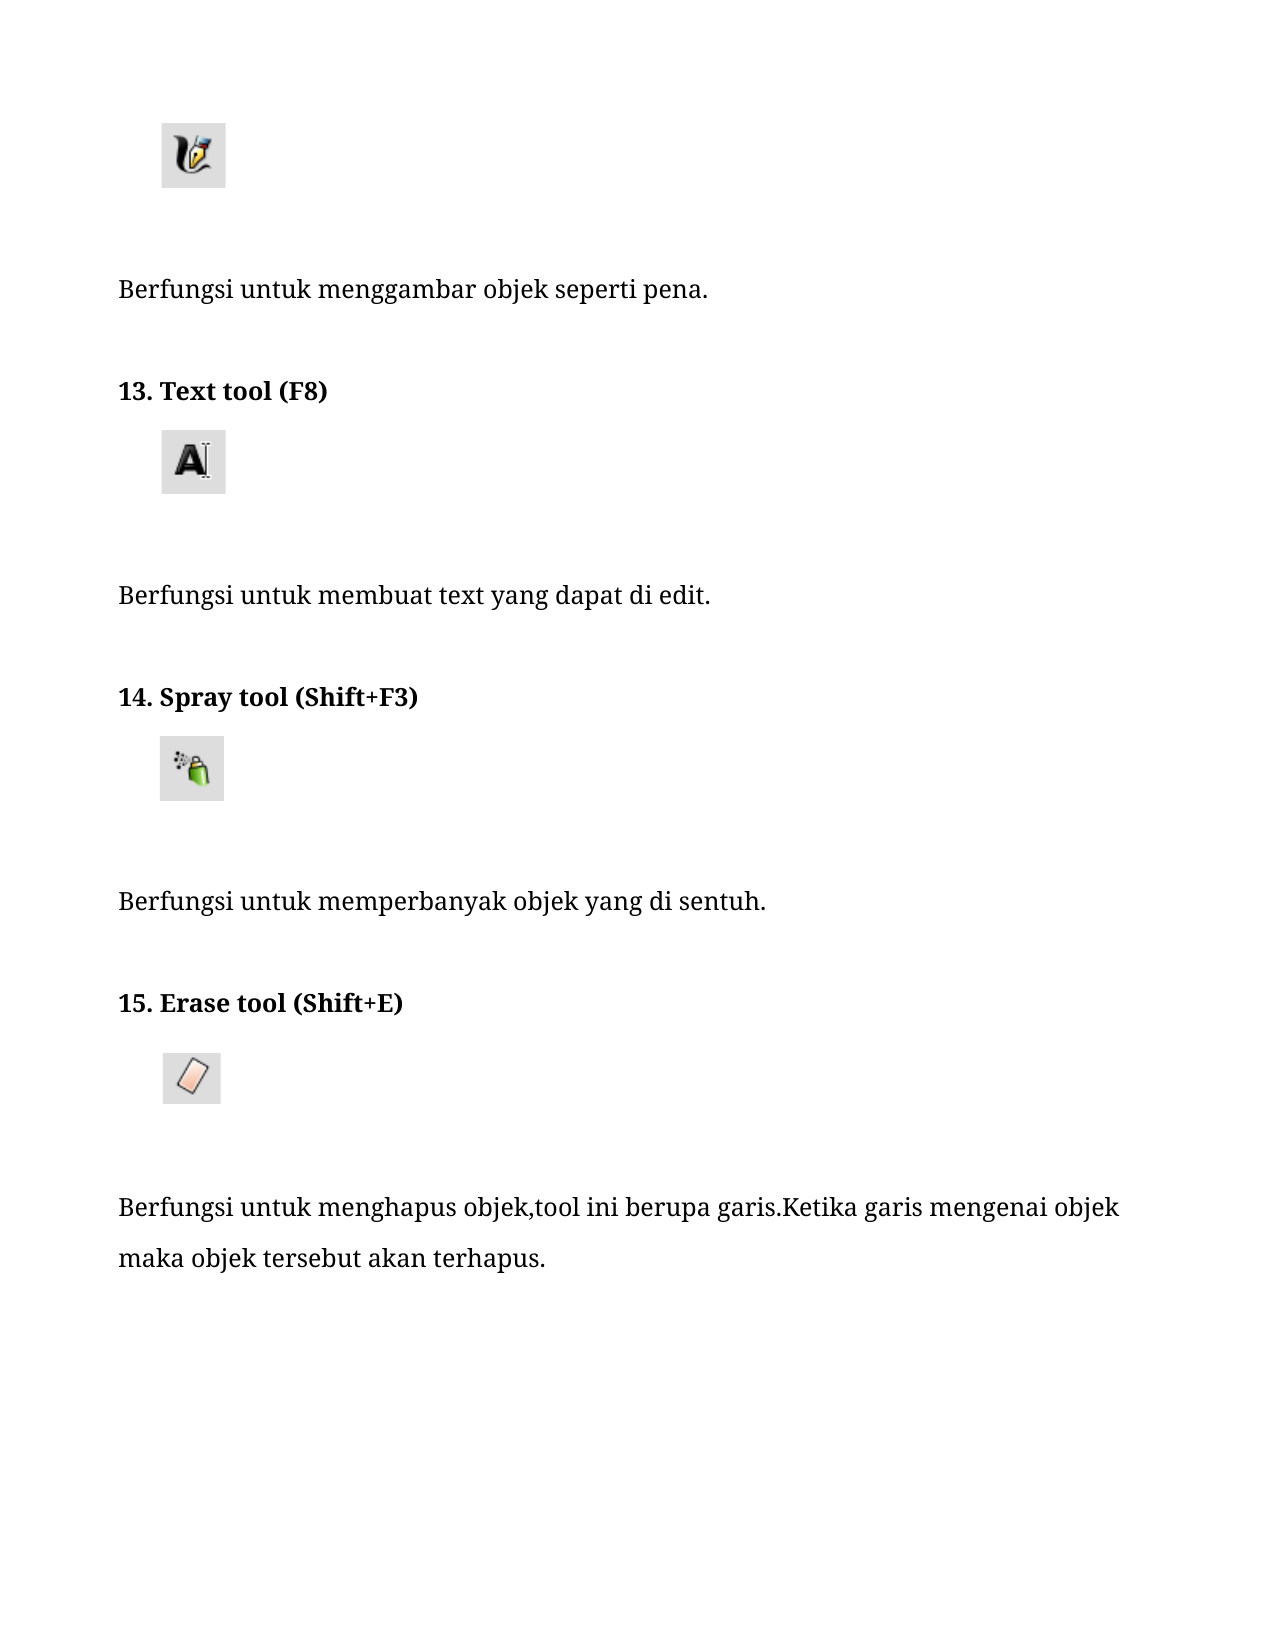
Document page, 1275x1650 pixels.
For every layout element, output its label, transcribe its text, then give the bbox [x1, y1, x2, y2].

picture [161, 123, 226, 188]
picture [159, 736, 224, 801]
text 15. Erase tool (Shift+E) [118, 986, 1157, 1020]
text 14. Spray tool (Shift+F3) [118, 679, 1157, 714]
text Berfungsi untuk memperbanyak objek yang di sentuh. [118, 884, 1157, 918]
text Berfungsi untuk menghapus objek,tool ini berupa garis.Ketika garis mengenai objek maka objek tersebut akan terhapus. [118, 1190, 1157, 1275]
text Berfungsi untuk menggambar objek seperti pena. [118, 271, 1157, 305]
picture [161, 430, 226, 494]
text Berfungsi untuk membuat text yang dapat di edit. [118, 577, 1157, 612]
text 13. Text tool (F8) [118, 373, 1157, 407]
picture [162, 1053, 221, 1104]
